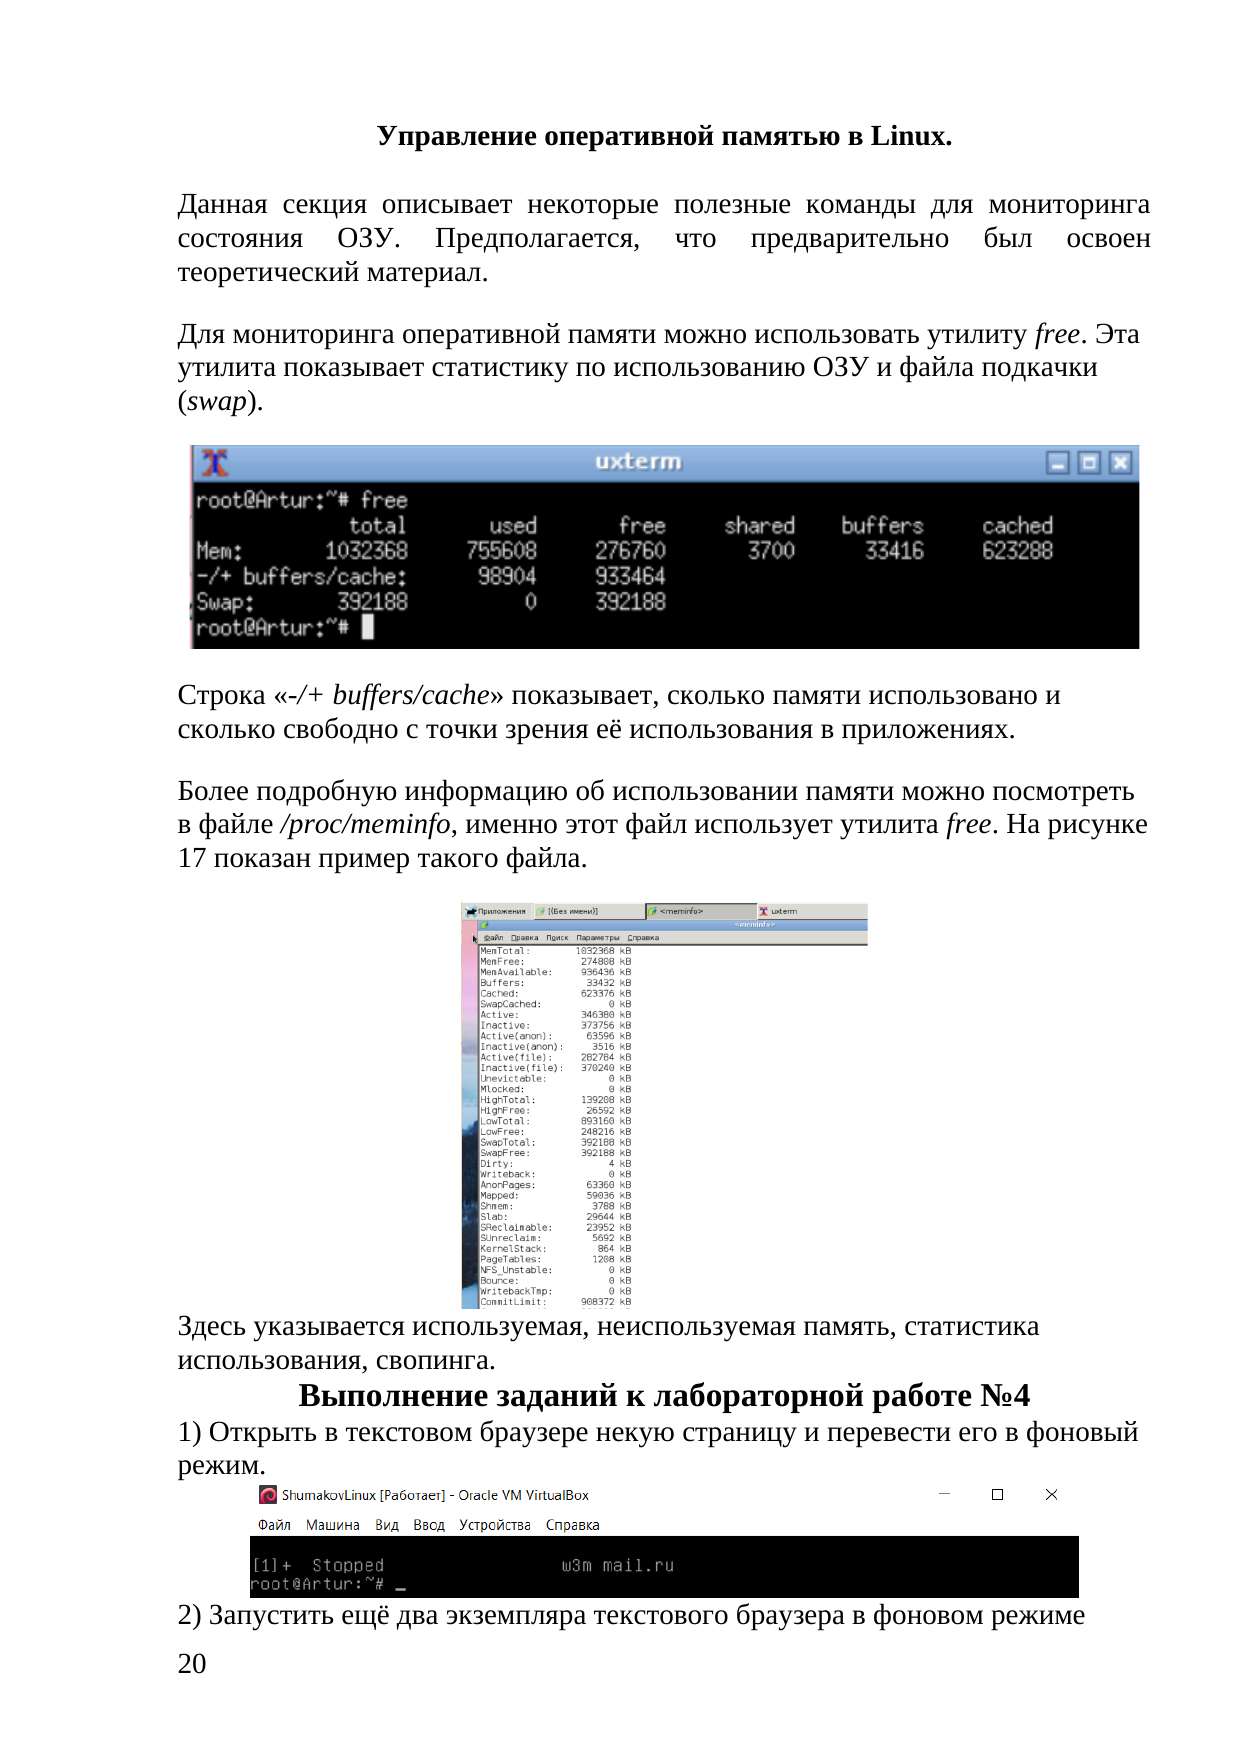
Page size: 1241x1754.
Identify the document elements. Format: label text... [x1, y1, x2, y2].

text Данная секция описывает некоторые полезные команды для мониторинга состояния ОЗУ. Предполагается, что предварительно был освоен теоретический материал. [177, 187, 1152, 287]
picture [189, 445, 1140, 649]
text Здесь указывается используемая, неиспользуемая память, статистика использования, свопинга. [177, 1308, 1152, 1375]
text Выполнение заданий к лабораторной работе №4 [177, 1375, 1152, 1414]
picture [250, 1480, 1079, 1598]
text 1) Открыть в текстовом браузере некую страницу и перевести его в фоновый режим. [177, 1414, 1152, 1481]
text Управление оперативной памятью в Linux. [177, 118, 1152, 152]
text Строка «-/+ buffers/cache» показывает, сколько памяти использовано и сколько свободно с точки зрения её использования в приложениях. [177, 677, 1152, 744]
text Для мониторинга оперативной памяти можно использовать утилиту free. Эта утилита показывает статистику по использованию ОЗУ и файла подкачки (swap). [177, 316, 1152, 417]
picture [461, 902, 868, 1309]
text Более подробную информацию об использовании памяти можно посмотреть в файле /proc/meminfo, именно этот файл использует утилита free. На рисунке 17 показан пример такого файла. [177, 773, 1152, 874]
text 2) Запустить ещё два экземпляра текстового браузера в фоновом режиме [177, 1597, 1152, 1631]
